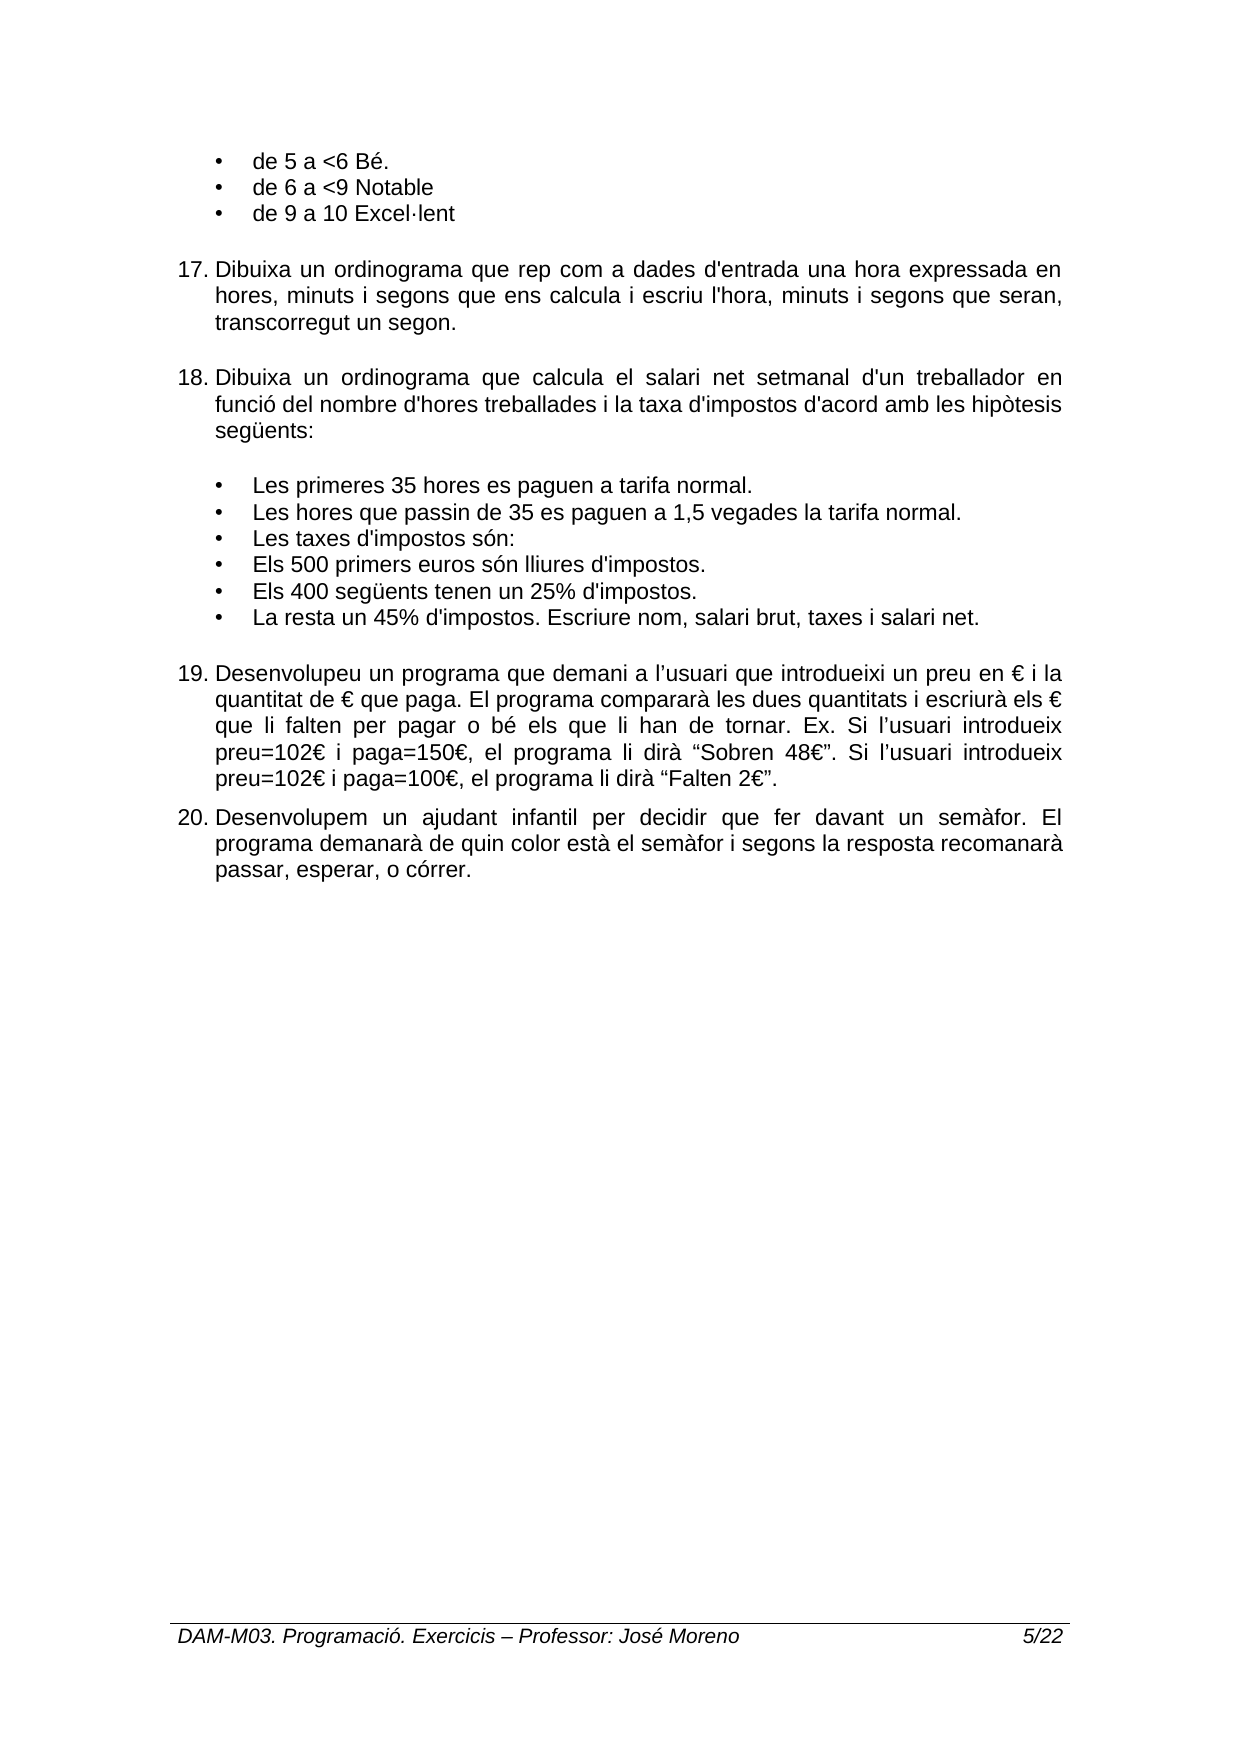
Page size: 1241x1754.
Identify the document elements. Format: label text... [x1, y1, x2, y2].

list Dibuixa un ordinograma que rep com a dades d'entrada una hora expressada en hores, minuts i segons que ens calcula i escriu l'hora, minuts i segons que seran, transcorregut un segon. [177, 256, 1063, 335]
list Les taxes d'impostos són: [215, 525, 1063, 551]
list de 5 a <6 Bé. [215, 148, 1063, 174]
list Dibuixa un ordinograma que calcula el salari net setmanal d'un treballador en funció del nombre d'hores treballades i la taxa d'impostos d'acord amb les hipòtesis següents: [177, 364, 1063, 443]
list de 6 a <9 Notable [215, 174, 1063, 200]
list Els 500 primers euros són lliures d'impostos. [215, 551, 1063, 578]
list Els 400 següents tenen un 25% d'impostos. [215, 578, 1063, 604]
list Les hores que passin de 35 es paguen a 1,5 vegades la tarifa normal. [215, 499, 1063, 525]
list Les primeres 35 hores es paguen a tarifa normal. [215, 472, 1063, 499]
list Desenvolupeu un programa que demani a l’usuari que introdueixi un preu en € i la quantitat de € que paga. El programa compararà les dues quantitats i escriurà els € que li falten per pagar o bé els que li han de tornar. Ex. Si l’usuari introdueix preu=102€ i paga=150€, el programa li dirà “Sobren 48€”. Si l’usuari introdueix preu=102€ i paga=100€, el programa li dirà “Falten 2€”. [177, 659, 1063, 791]
list La resta un 45% d'impostos. Escriure nom, salari brut, taxes i salari net. [215, 604, 1063, 631]
list Desenvolupem un ajudant infantil per decidir que fer davant un semàfor. El programa demanarà de quin color està el semàfor i segons la resposta recomanarà passar, esperar, o córrer. [177, 804, 1063, 883]
list de 9 a 10 Excel·lent [215, 200, 1063, 227]
